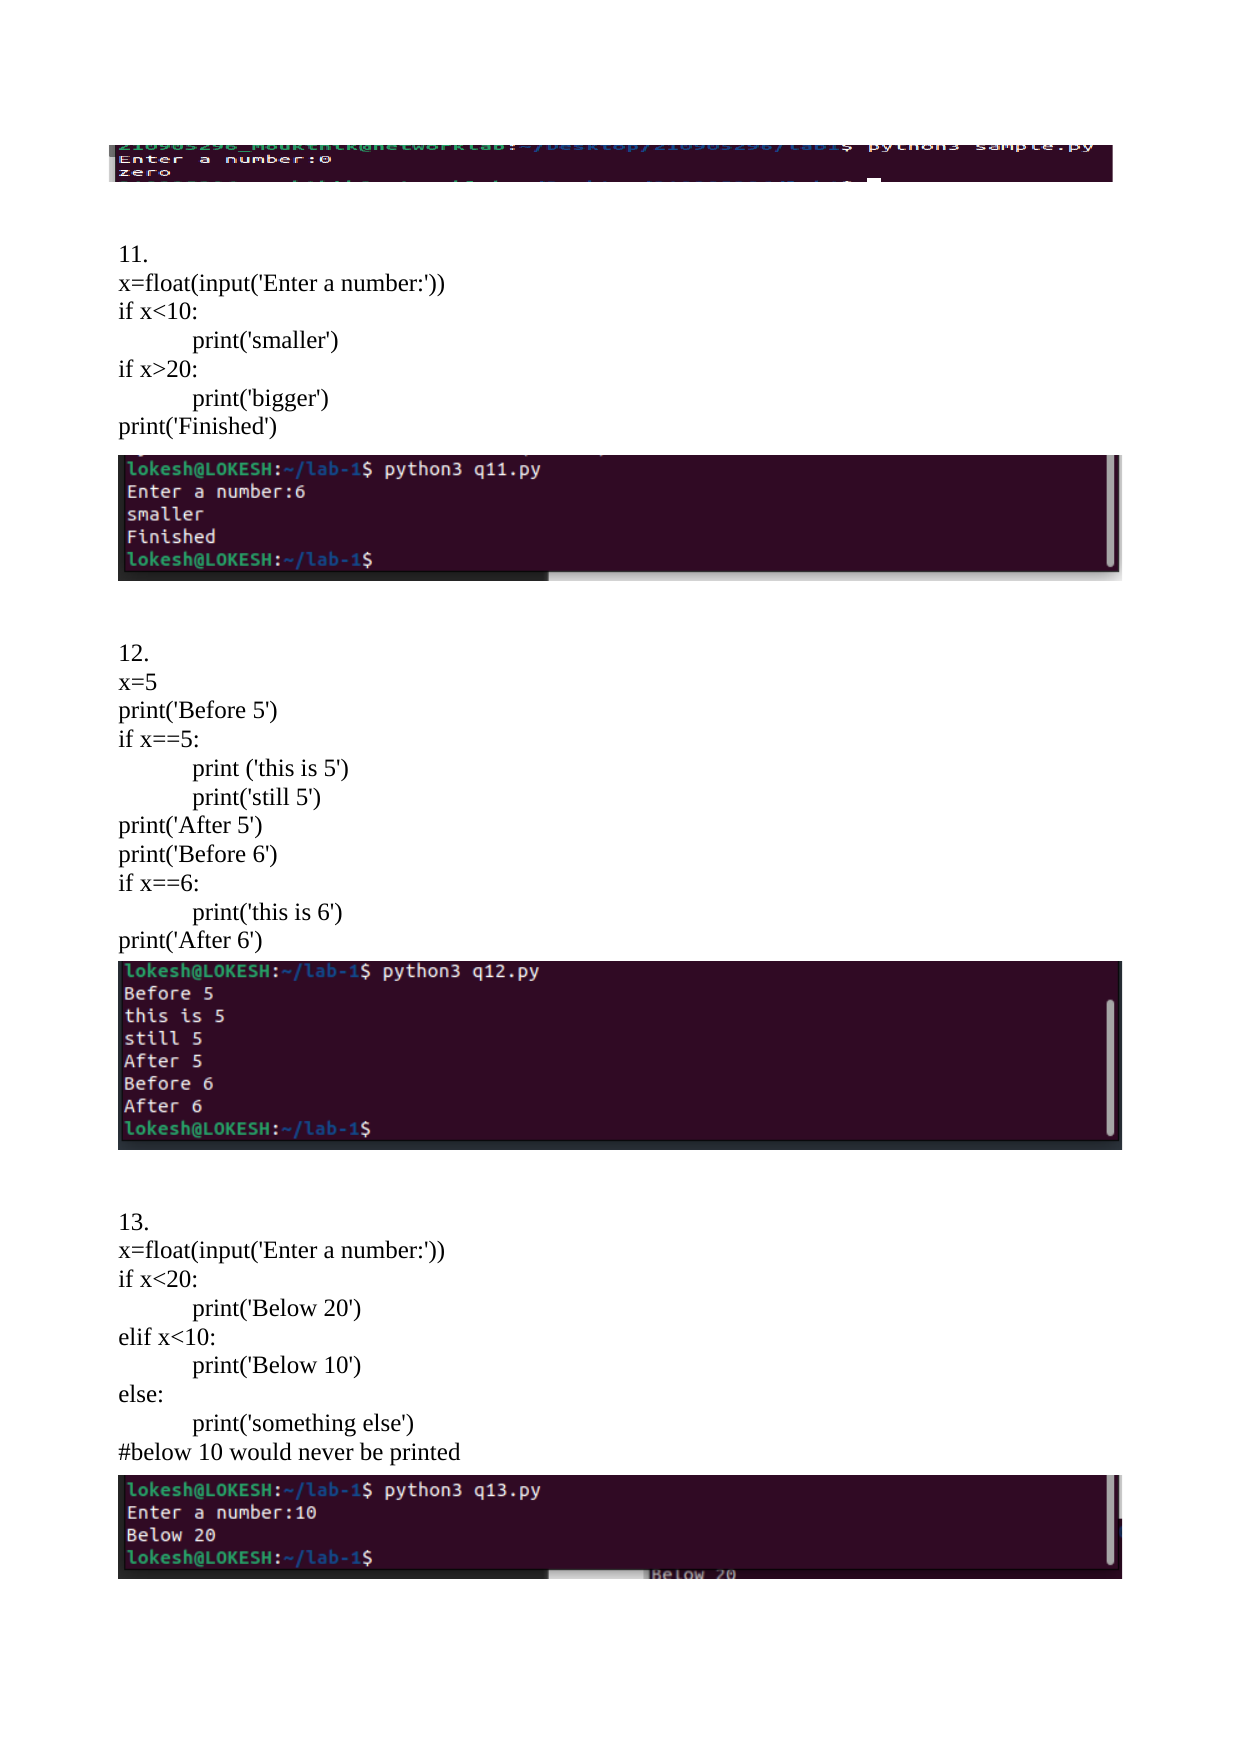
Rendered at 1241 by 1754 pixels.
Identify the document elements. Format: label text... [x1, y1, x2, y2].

text print('something else') [118, 1408, 1122, 1437]
text print('Before 6') [118, 839, 1122, 868]
picture [118, 455, 1123, 581]
text print('bigger') [118, 383, 1122, 411]
text 12. [118, 638, 1122, 667]
text print('still 5') [118, 782, 1122, 811]
text if x==6: [118, 868, 1122, 897]
text #below 10 would never be printed [118, 1437, 1122, 1466]
text if x<20: [118, 1264, 1122, 1293]
picture [108, 145, 1113, 182]
text x=float(input('Enter a number:')) [118, 1236, 1122, 1264]
text print('smaller') [118, 325, 1122, 354]
picture [118, 1475, 1123, 1579]
picture [118, 961, 1123, 1150]
text 11. [118, 239, 1122, 268]
text x=5 [118, 667, 1122, 696]
text print('After 5') [118, 811, 1122, 839]
text if x>20: [118, 354, 1122, 383]
text print('Finished') [118, 411, 1122, 440]
text if x<10: [118, 296, 1122, 325]
text print('Below 20') [118, 1293, 1122, 1322]
text print('this is 6') [118, 897, 1122, 926]
text print('Before 5') [118, 696, 1122, 724]
text x=float(input('Enter a number:')) [118, 268, 1122, 296]
text else: [118, 1379, 1122, 1408]
text print('Below 10') [118, 1351, 1122, 1379]
text print('After 6') [118, 926, 1122, 954]
text 13. [118, 1207, 1122, 1236]
text if x==5: [118, 724, 1122, 753]
text elif x<10: [118, 1322, 1122, 1351]
text print ('this is 5') [118, 753, 1122, 782]
